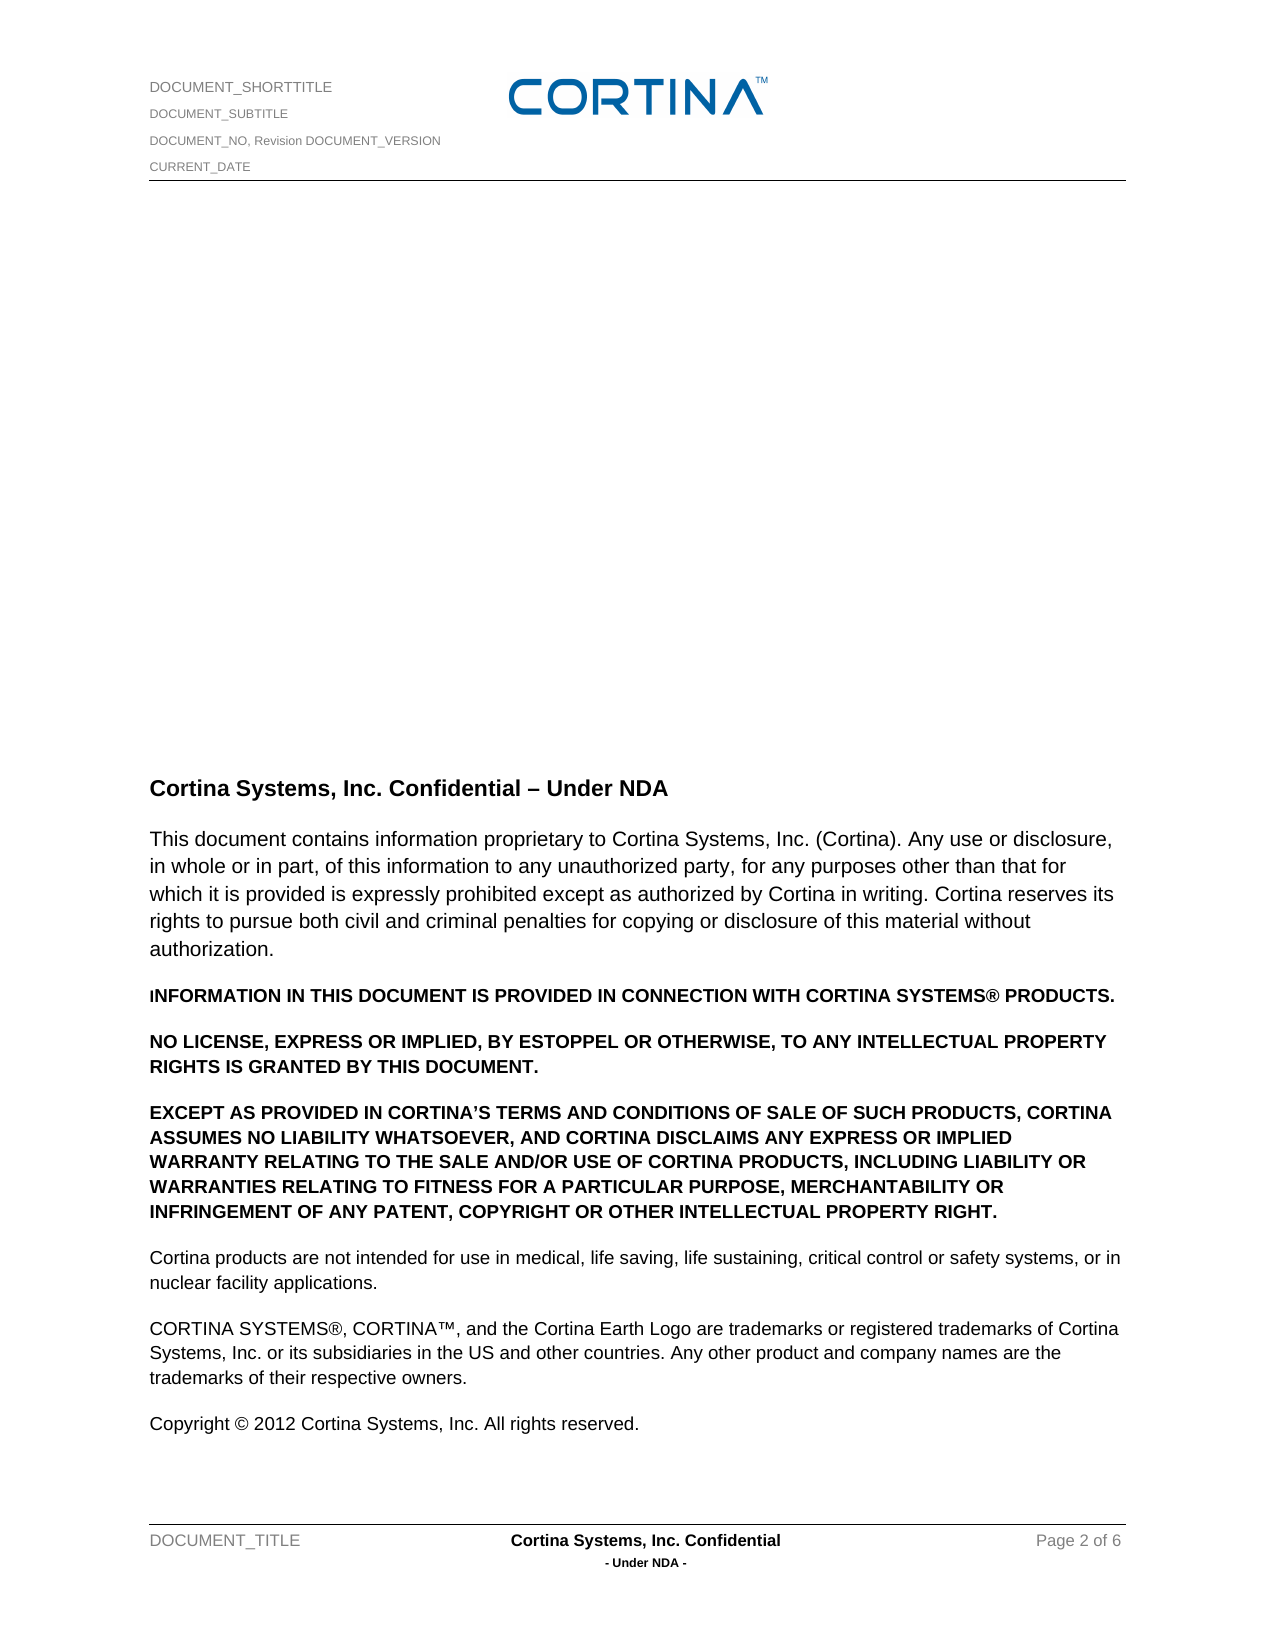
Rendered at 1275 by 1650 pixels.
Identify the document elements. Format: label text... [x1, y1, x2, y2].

picture [507, 72, 771, 118]
text NO LICENSE, EXPRESS OR IMPLIED, BY ESTOPPEL OR OTHERWISE, TO ANY INTELLECTUAL PROPERTY RIGHTS IS GRANTED BY THIS DOCUMENT. [149, 1031, 1126, 1077]
text Cortina Systems, Inc. Confidential – Under NDA [149, 775, 1126, 802]
text Cortina products are not intended for use in medical, life saving, life sustaining, critical control or safety systems, or in nuclear facility applications. [149, 1247, 1126, 1293]
text CORTINA SYSTEMS®, CORTINA™, and the Cortina Earth Logo are trademarks or registered trademarks of Cortina Systems, Inc. or its subsidiaries in the US and other countries. Any other product and company names are the trademarks of their respective owners. [149, 1317, 1126, 1388]
text INFORMATION IN THIS DOCUMENT IS PROVIDED IN CONNECTION WITH CORTINA SYSTEMS® PRODUCTS. [149, 985, 1126, 1007]
text Copyright © 2012 Cortina Systems, Inc. All rights reserved. [149, 1413, 1126, 1434]
text EXCEPT AS PROVIDED IN CORTINA’S TERMS AND CONDITIONS OF SALE OF SUCH PRODUCTS, CORTINA ASSUMES NO LIABILITY WHATSOEVER, AND CORTINA DISCLAIMS ANY EXPRESS OR IMPLIED WARRANTY RELATING TO THE SALE AND/OR USE OF CORTINA PRODUCTS, INCLUDING LIABILITY OR WARRANTIES RELATING TO FITNESS FOR A PARTICULAR PURPOSE, MERCHANTABILITY OR INFRINGEMENT OF ANY PATENT, COPYRIGHT OR OTHER INTELLECTUAL PROPERTY RIGHT. [149, 1102, 1126, 1222]
text This document contains information proprietary to Cortina Systems, Inc. (Cortina). Any use or disclosure, in whole or in part, of this information to any unauthorized party, for any purposes other than that for which it is provided is expressly prohibited except as authorized by Cortina in writing. Cortina reserves its rights to pursue both civil and criminal penalties for copying or disclosure of this material without authorization. [149, 827, 1126, 961]
